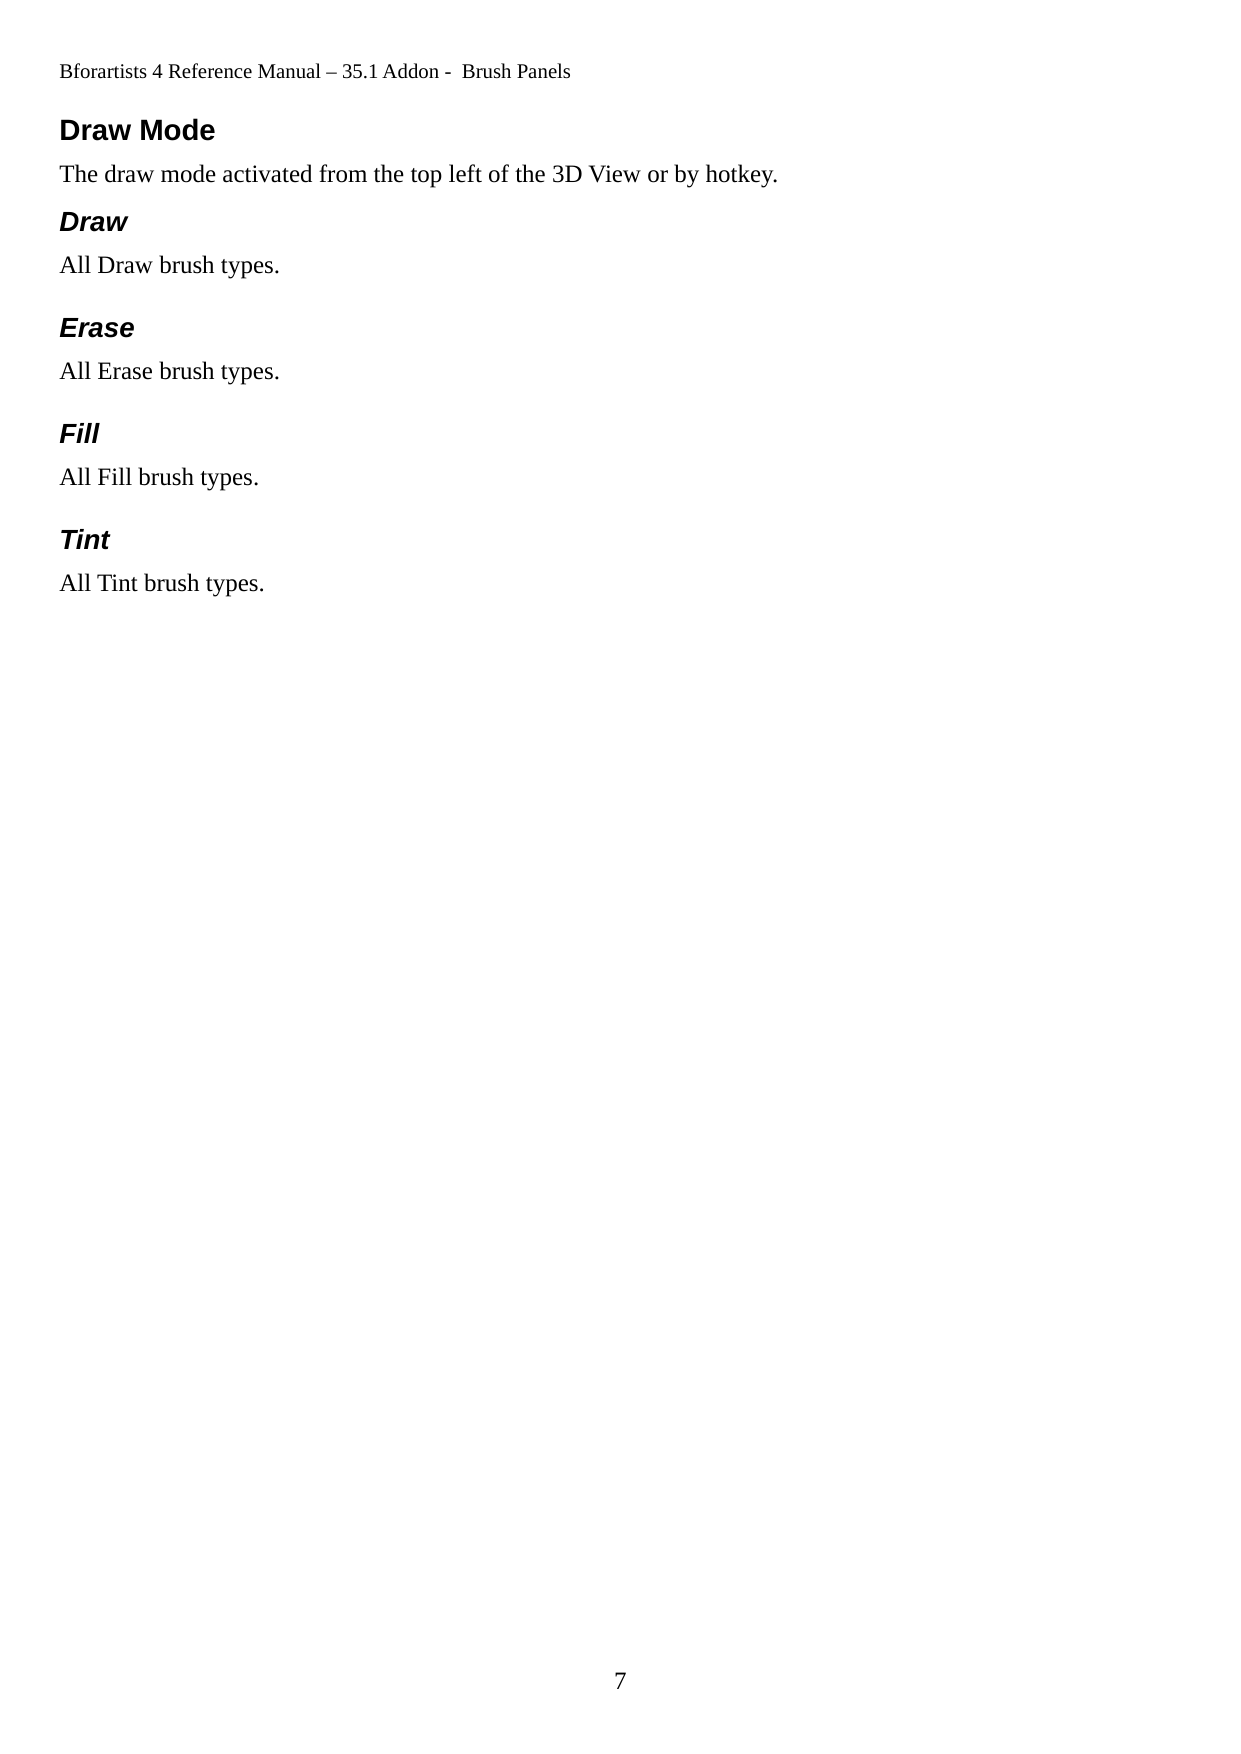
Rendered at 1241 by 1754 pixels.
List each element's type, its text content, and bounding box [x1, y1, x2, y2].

subtitle Erase [59, 312, 1181, 344]
subtitle Fill [59, 418, 1181, 449]
text All Erase brush types. [59, 356, 1181, 385]
text The draw mode activated from the top left of the 3D View or by hotkey. [59, 159, 1181, 188]
text All Draw brush types. [59, 250, 1181, 279]
subtitle Draw [59, 206, 1181, 238]
text All Tint brush types. [59, 568, 1181, 597]
text All Fill brush types. [59, 462, 1181, 491]
subtitle Draw Mode [59, 113, 1181, 146]
subtitle Tint [59, 524, 1181, 556]
